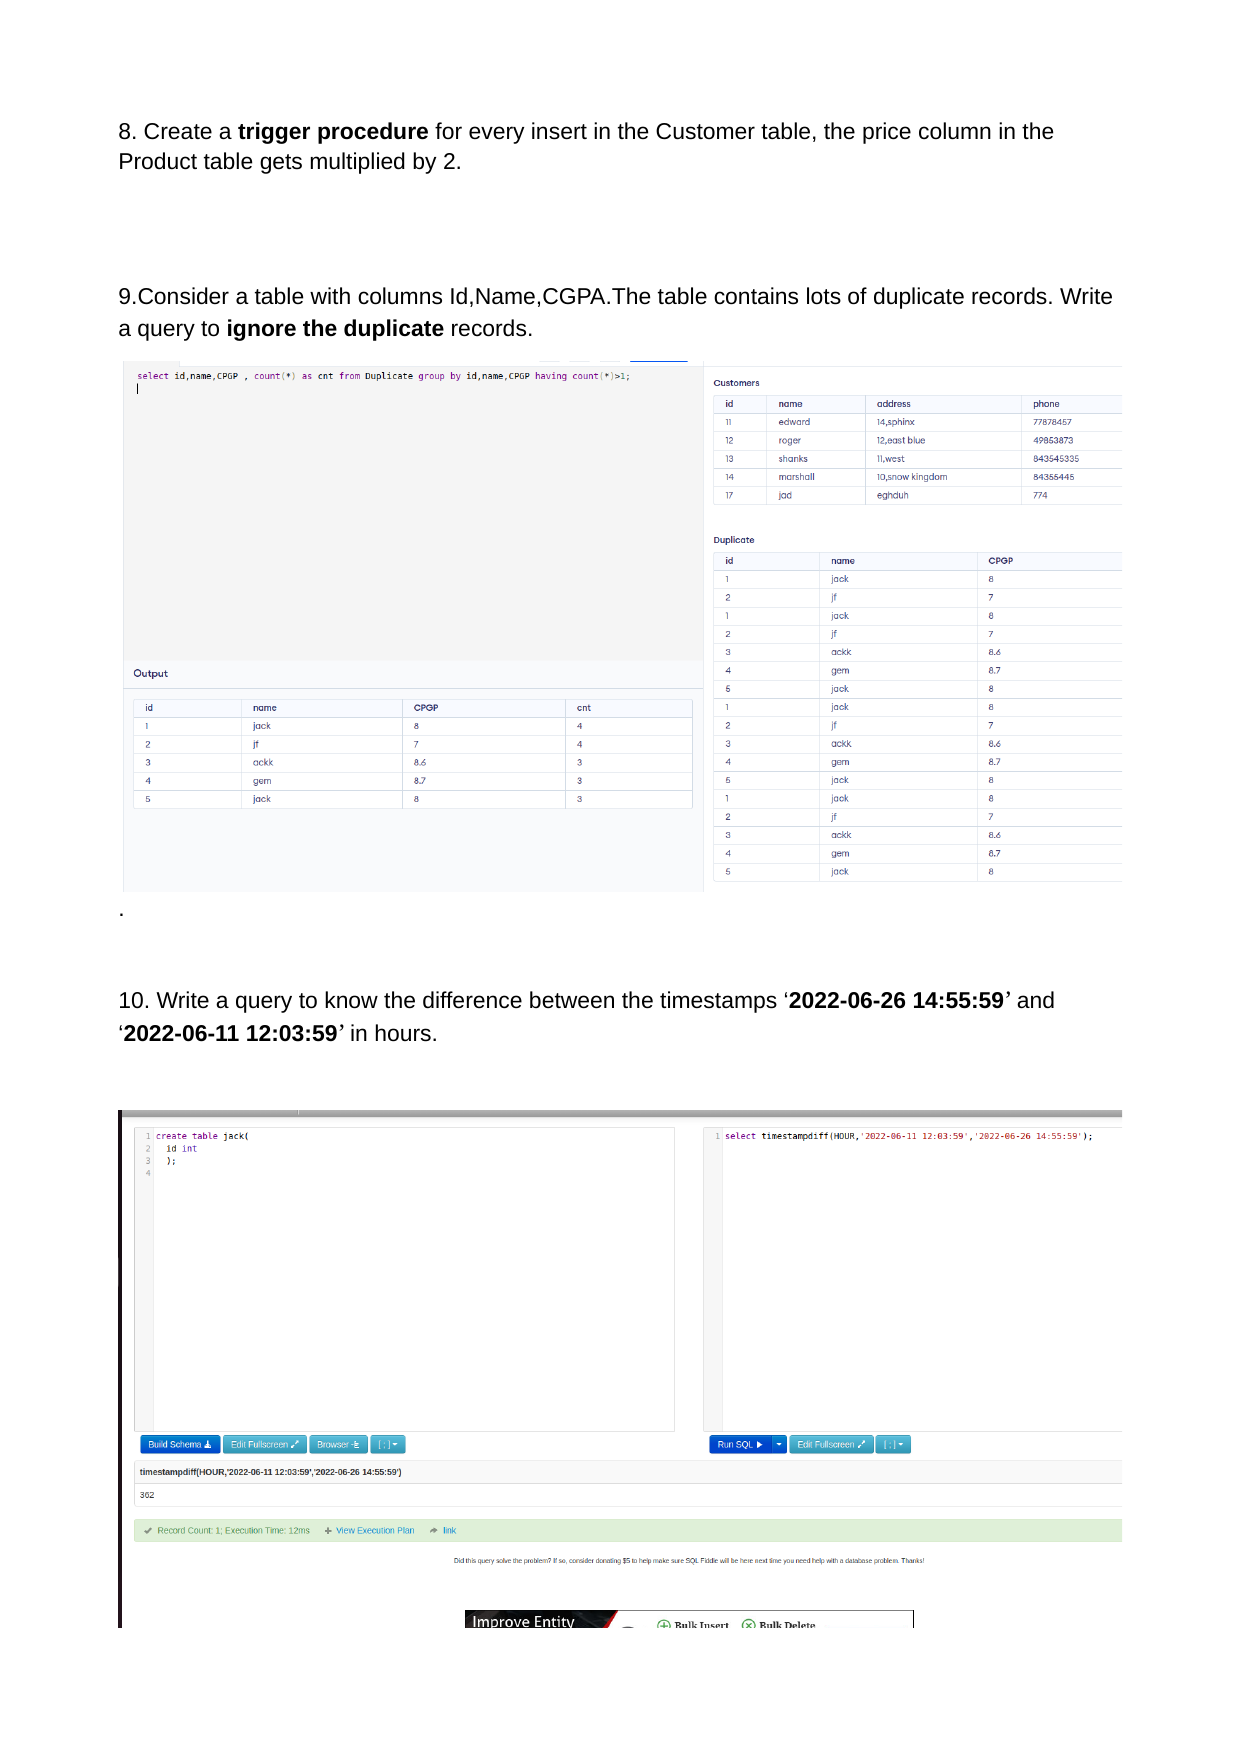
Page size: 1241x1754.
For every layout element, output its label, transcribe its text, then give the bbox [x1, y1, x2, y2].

text 9.Consider a table with columns Id,Name,CGPA.The table contains lots of duplicate records. Write a query to ignore the duplicate records. [118, 283, 1122, 342]
picture [118, 361, 1123, 892]
picture [118, 1110, 1123, 1628]
text 10. Write a query to know the difference between the timestamps ‘2022-06-26 14:55:59’ and ‘2022-06-11 12:03:59’ in hours. [118, 985, 1122, 1047]
text . [118, 892, 1122, 922]
text 8. Create a trigger procedure for every insert in the Customer table, the price column in the Product table gets multiplied by 2. [118, 118, 1122, 175]
